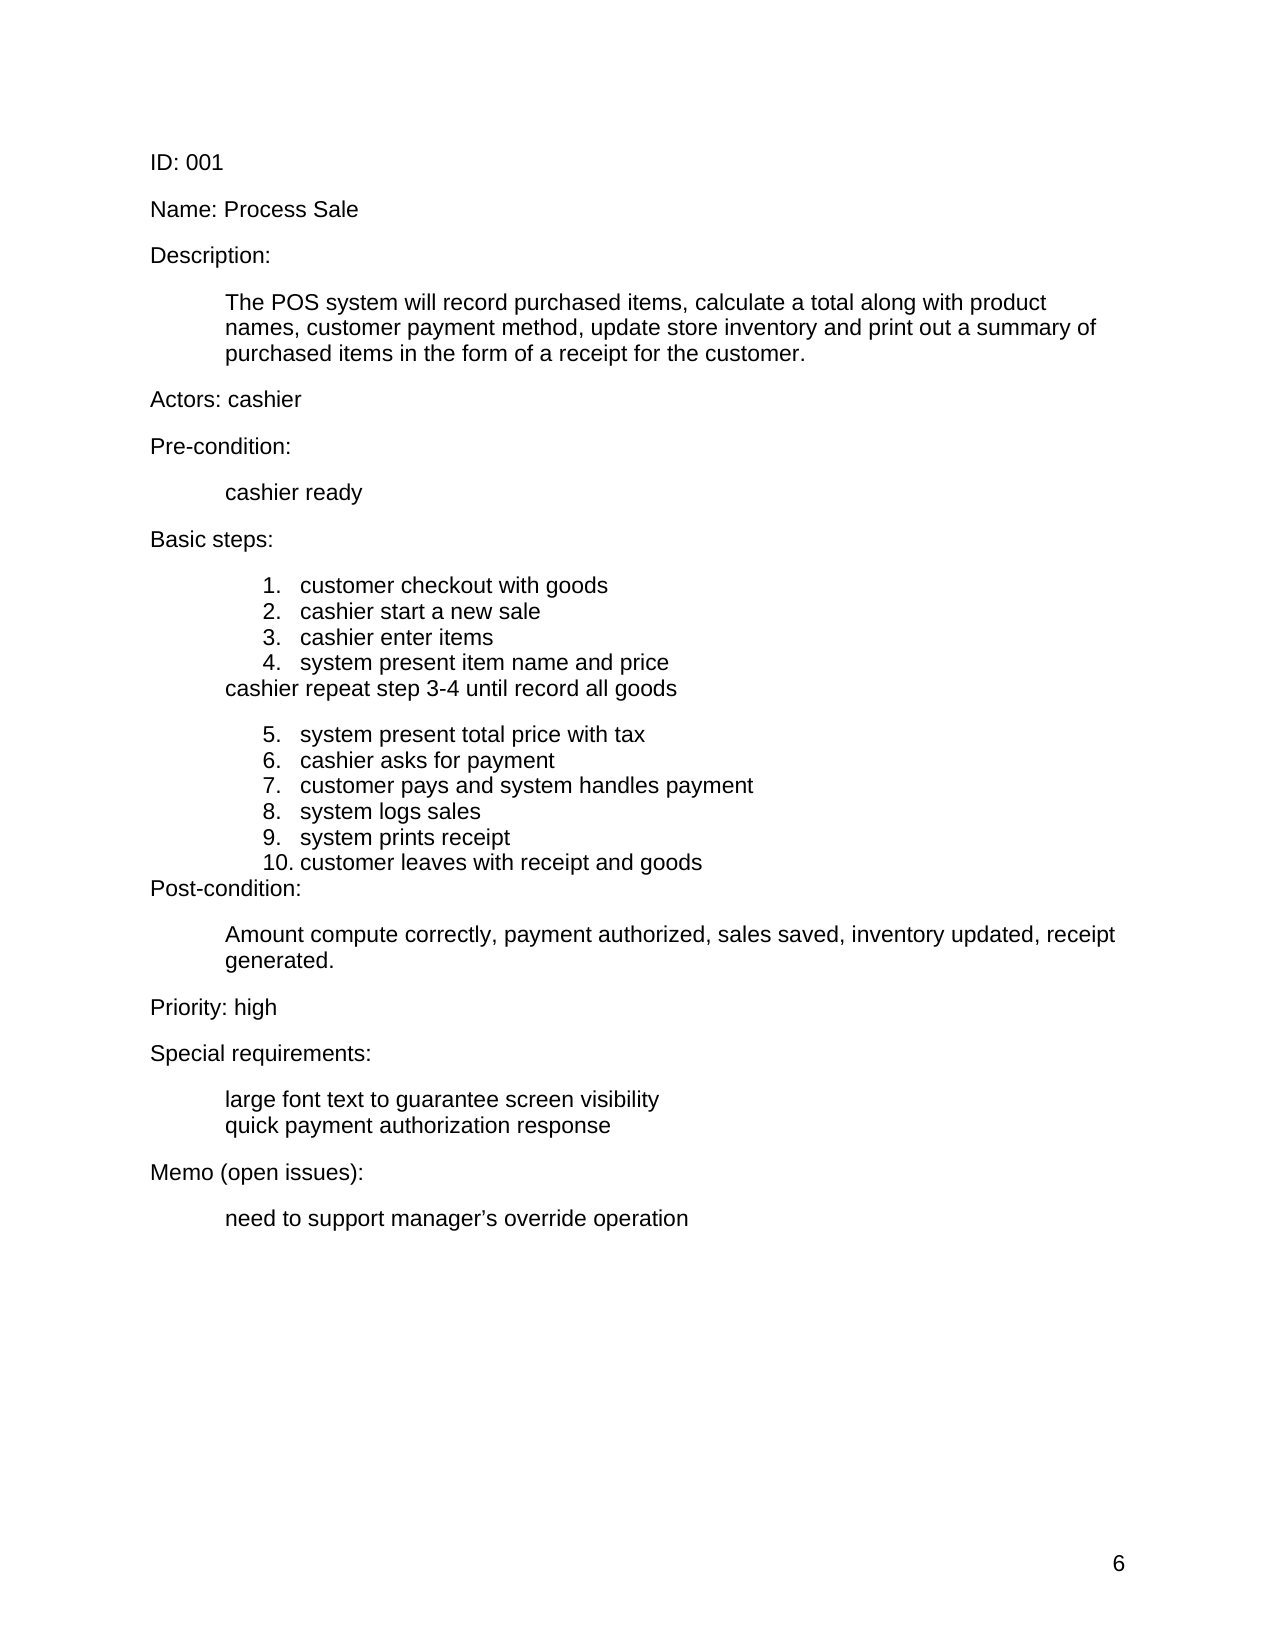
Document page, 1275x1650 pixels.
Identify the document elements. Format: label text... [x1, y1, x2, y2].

text Priority: high [150, 994, 1125, 1020]
list cashier enter items [262, 624, 1125, 650]
list customer pays and system handles payment [262, 773, 1125, 799]
list cashier asks for payment [262, 747, 1125, 773]
text Basic steps: [150, 526, 1125, 552]
list cashier start a new sale [262, 598, 1125, 624]
text Actors: cashier [150, 387, 1125, 413]
text Post-condition: [150, 876, 1125, 901]
text Amount compute correctly, payment authorized, sales saved, inventory updated, receipt generated. [225, 922, 1125, 973]
text Memo (open issues): [150, 1159, 1125, 1185]
text ID: 001 [150, 150, 1125, 176]
text Pre-condition: [150, 433, 1125, 459]
list system present item name and price [262, 650, 1125, 675]
text Special requirements: [150, 1041, 1125, 1066]
text cashier repeat step 3-4 until record all goods [225, 675, 1125, 701]
text Name: Process Sale [150, 196, 1125, 222]
list customer leaves with receipt and goods [262, 850, 1125, 876]
list customer checkout with goods [262, 573, 1125, 598]
text quick payment authorization response [225, 1113, 1125, 1138]
text need to support manager’s override operation [225, 1206, 1125, 1231]
list system present total price with tax [262, 722, 1125, 747]
text Description: [150, 243, 1125, 268]
list system logs sales [262, 799, 1125, 824]
text The POS system will record purchased items, calculate a total along with product names, customer payment method, update store inventory and print out a summary of purchased items in the form of a receipt for the customer. [225, 289, 1125, 366]
text large font text to guarantee screen visibility [225, 1087, 1125, 1113]
list system prints receipt [262, 824, 1125, 850]
text cashier ready [225, 480, 1125, 506]
